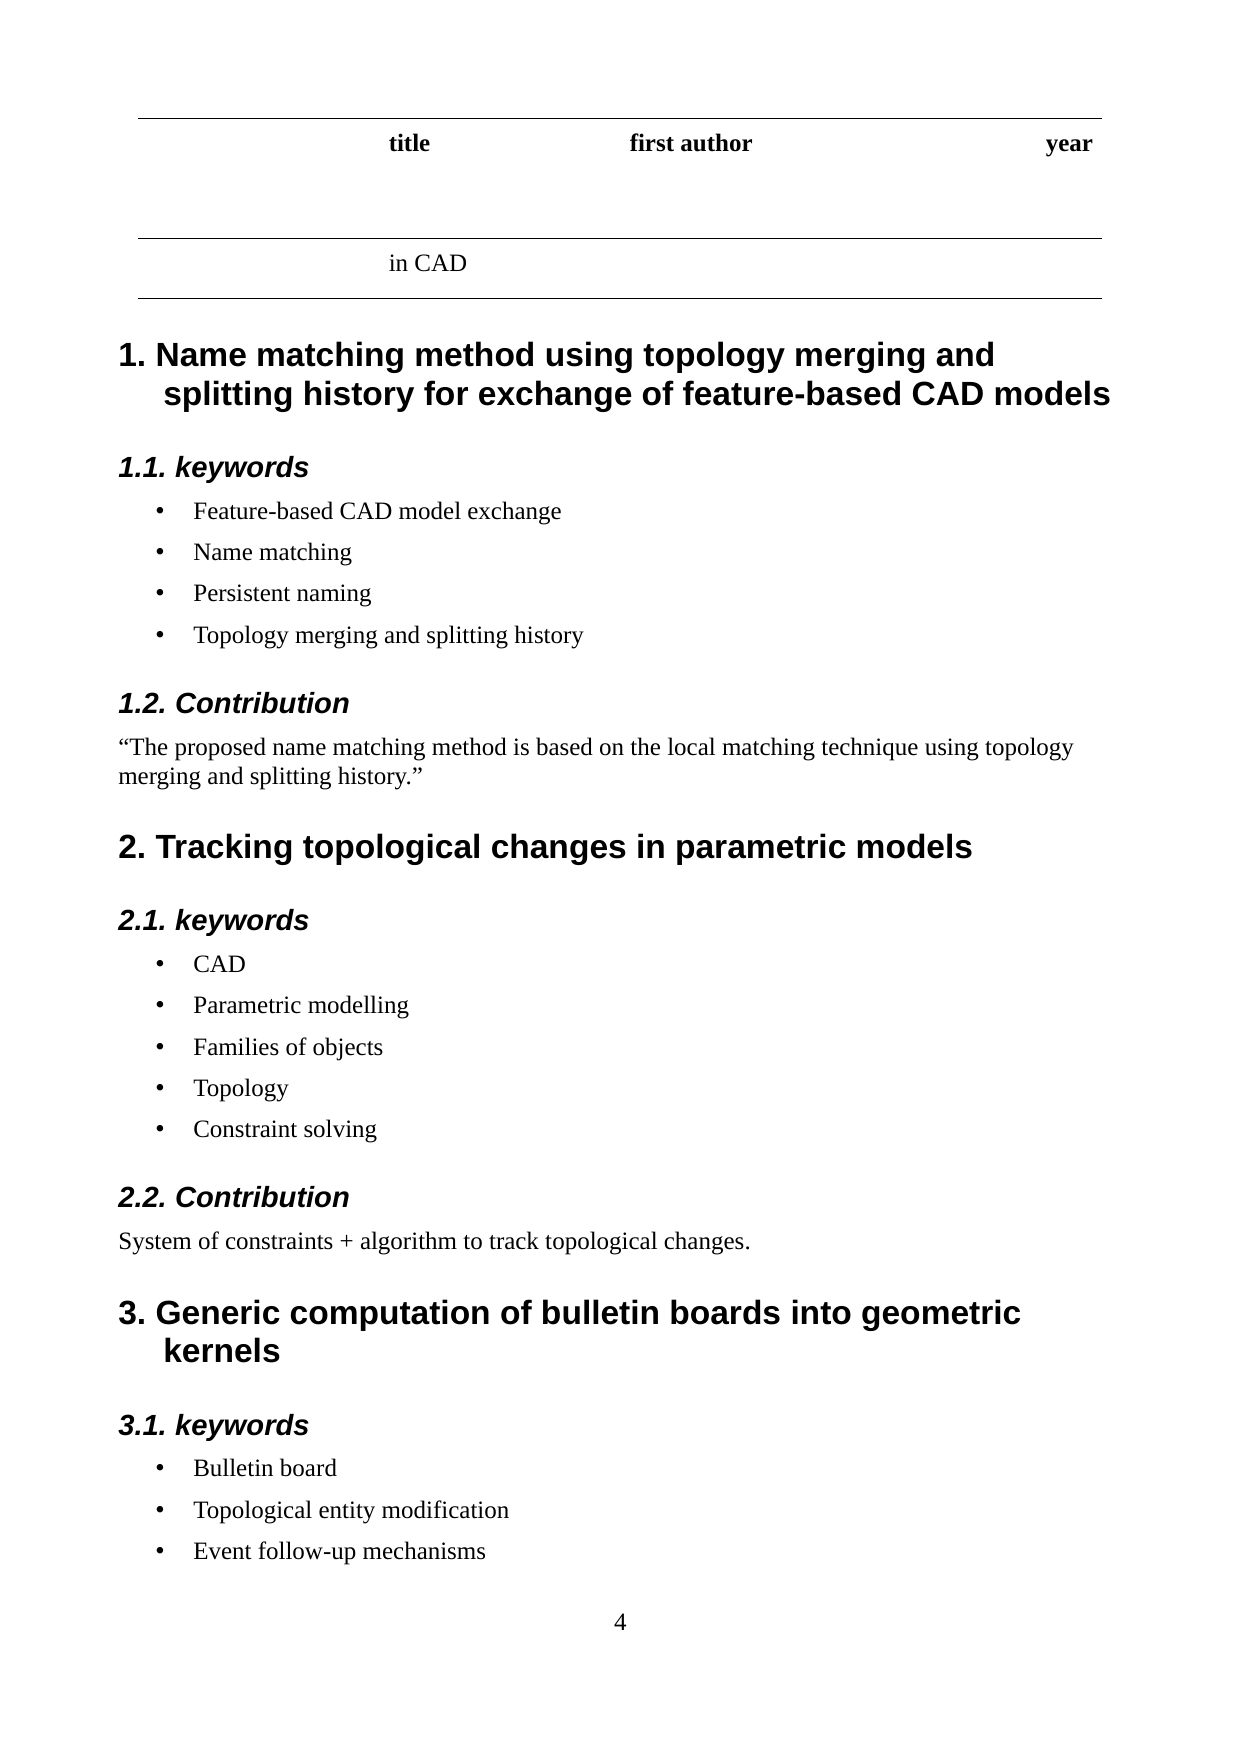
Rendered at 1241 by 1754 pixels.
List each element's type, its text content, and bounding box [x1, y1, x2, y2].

table_header [138, 119, 379, 178]
subtitle keywords [118, 1407, 1122, 1441]
list Topological entity modification [156, 1495, 1122, 1523]
list Topology [156, 1073, 1122, 1102]
list Feature-based CAD model exchange [156, 496, 1122, 525]
text “The proposed name matching method is based on the local matching technique using topology merging and splitting history.” [118, 732, 1122, 789]
table_header title [379, 119, 620, 178]
list CAD [156, 949, 1122, 978]
text System of constraints + algorithm to track topological changes. [118, 1226, 1122, 1255]
list Topology merging and splitting history [156, 620, 1122, 648]
subtitle Generic computation of bulletin boards into geometric kernels [118, 1293, 1122, 1370]
list Event follow-up mechanisms [156, 1536, 1122, 1565]
table_cell [861, 178, 1102, 238]
table_header first author [620, 119, 861, 178]
list Families of objects [156, 1032, 1122, 1060]
table_cell [861, 239, 1102, 298]
list Persistent naming [156, 578, 1122, 607]
list Parametric modelling [156, 990, 1122, 1019]
table_cell [620, 178, 861, 238]
list Name matching [156, 537, 1122, 566]
list Constraint solving [156, 1114, 1122, 1143]
list Bulletin board [156, 1453, 1122, 1482]
table_cell [138, 178, 379, 238]
table_cell [620, 239, 861, 298]
table_cell in CAD [379, 239, 620, 298]
subtitle keywords [118, 903, 1122, 937]
subtitle Contribution [118, 1180, 1122, 1214]
subtitle keywords [118, 450, 1122, 483]
subtitle Name matching method using topology merging and splitting history for exchange of feature-based CAD models [118, 335, 1122, 412]
subtitle Tracking topological changes in parametric models [118, 827, 1122, 866]
table_cell [379, 178, 620, 238]
subtitle Contribution [118, 686, 1122, 719]
table_cell [138, 239, 379, 298]
table_header year [861, 119, 1102, 178]
